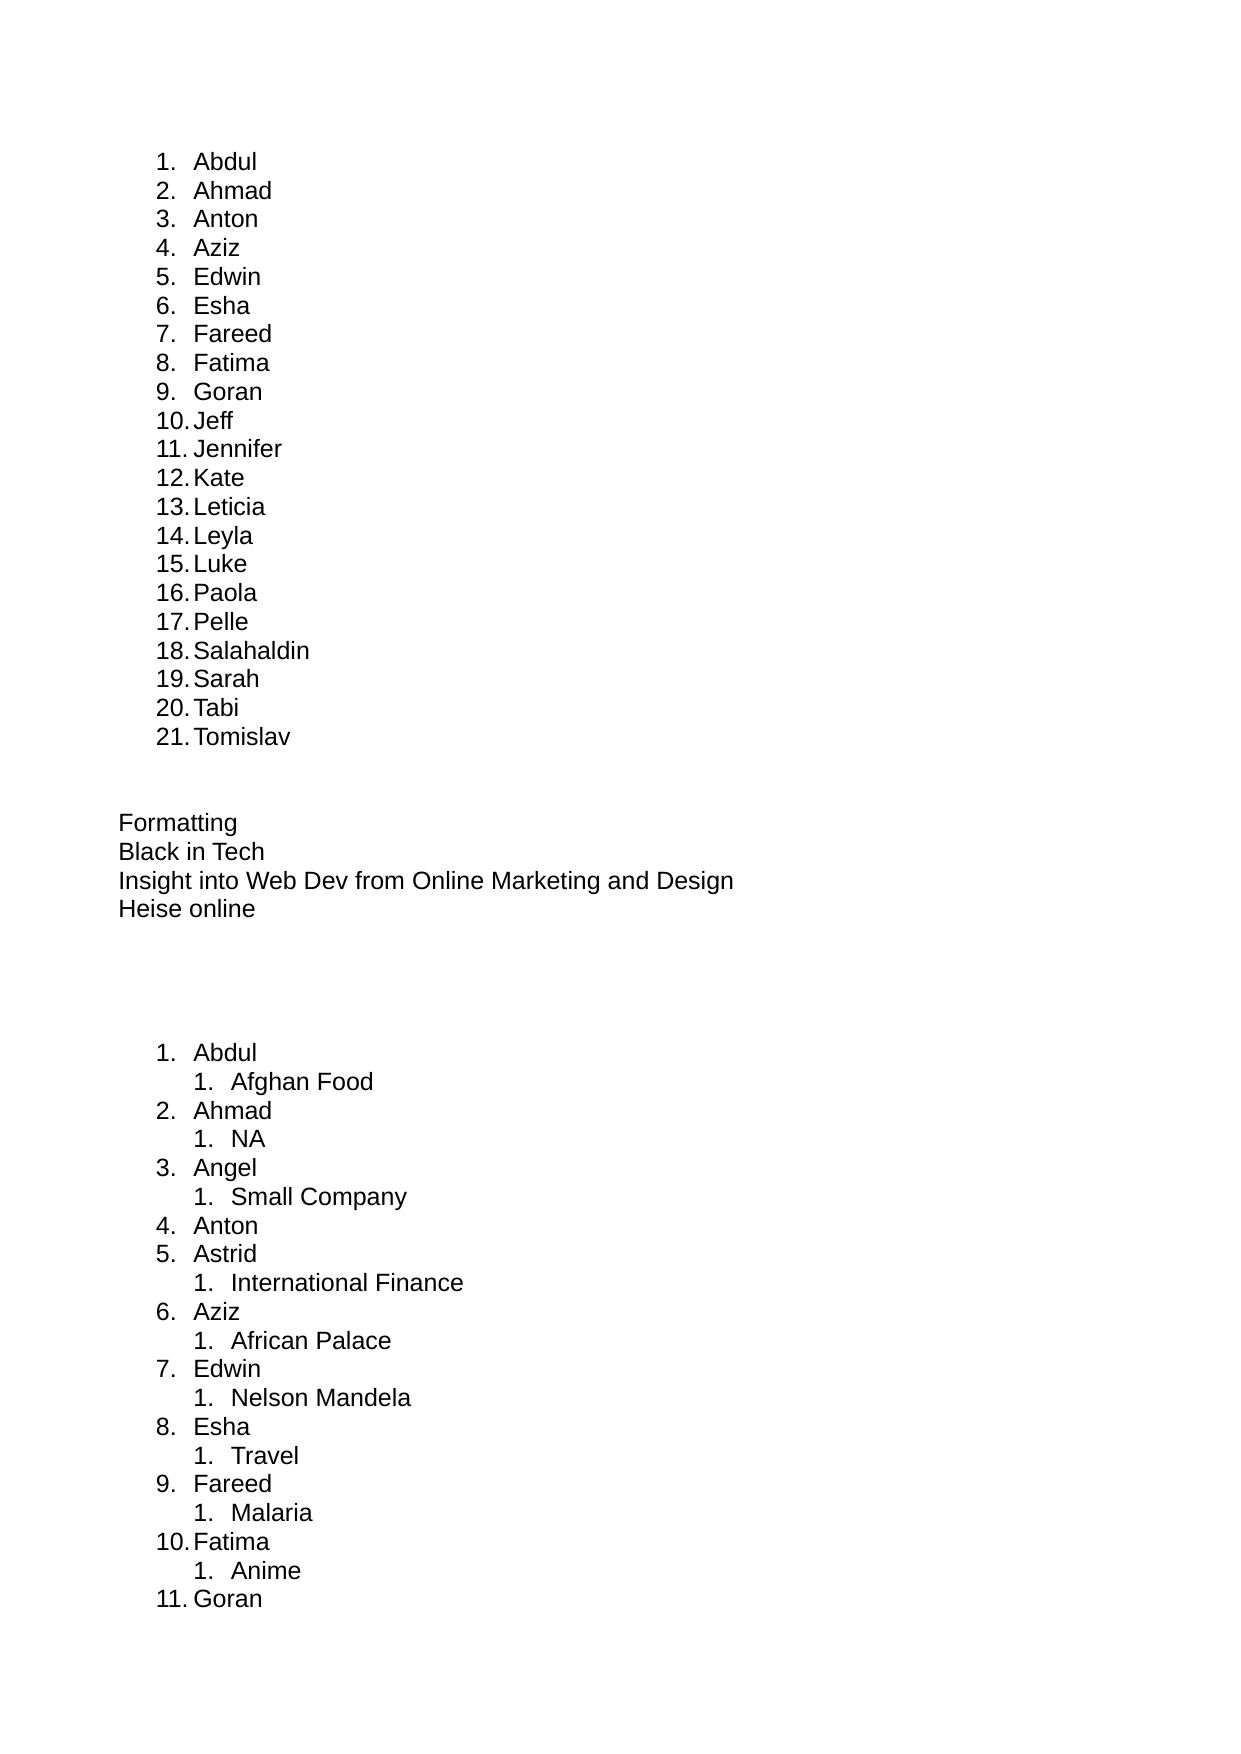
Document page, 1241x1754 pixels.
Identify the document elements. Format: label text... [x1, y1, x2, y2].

list Fatima [156, 348, 1122, 377]
list International Finance [193, 1268, 1122, 1297]
list Edwin [156, 1354, 1122, 1383]
list Tabi [156, 693, 1122, 722]
list Fareed [156, 1469, 1122, 1498]
list Abdul [156, 1038, 1122, 1067]
list Ahmad [156, 176, 1122, 204]
text Heise online [118, 894, 1122, 923]
list Esha [156, 1412, 1122, 1441]
list Salahaldin [156, 636, 1122, 664]
list Nelson Mandela [193, 1383, 1122, 1412]
list NA [193, 1124, 1122, 1153]
list Fatima [156, 1527, 1122, 1556]
list Abdul [156, 147, 1122, 176]
text Formatting [118, 808, 1122, 837]
list Anton [156, 1211, 1122, 1239]
list Fareed [156, 319, 1122, 348]
list Luke [156, 549, 1122, 578]
list Pelle [156, 607, 1122, 636]
list Astrid [156, 1239, 1122, 1268]
list Jennifer [156, 434, 1122, 463]
list African Palace [193, 1326, 1122, 1354]
list Goran [156, 1584, 1122, 1613]
list Leyla [156, 521, 1122, 549]
list Sarah [156, 664, 1122, 693]
list Ahmad [156, 1096, 1122, 1124]
list Travel [193, 1441, 1122, 1469]
list Afghan Food [193, 1067, 1122, 1096]
text Insight into Web Dev from Online Marketing and Design [118, 866, 1122, 894]
list Goran [156, 377, 1122, 406]
list Small Company [193, 1182, 1122, 1211]
list Anime [193, 1556, 1122, 1584]
list Esha [156, 291, 1122, 319]
text Black in Tech [118, 837, 1122, 866]
list Anton [156, 204, 1122, 233]
list Jeff [156, 406, 1122, 434]
list Leticia [156, 492, 1122, 521]
list Paola [156, 578, 1122, 607]
list Edwin [156, 262, 1122, 291]
list Angel [156, 1153, 1122, 1182]
list Kate [156, 463, 1122, 492]
list Tomislav [156, 722, 1122, 751]
list Aziz [156, 1297, 1122, 1326]
list Malaria [193, 1498, 1122, 1527]
list Aziz [156, 233, 1122, 262]
